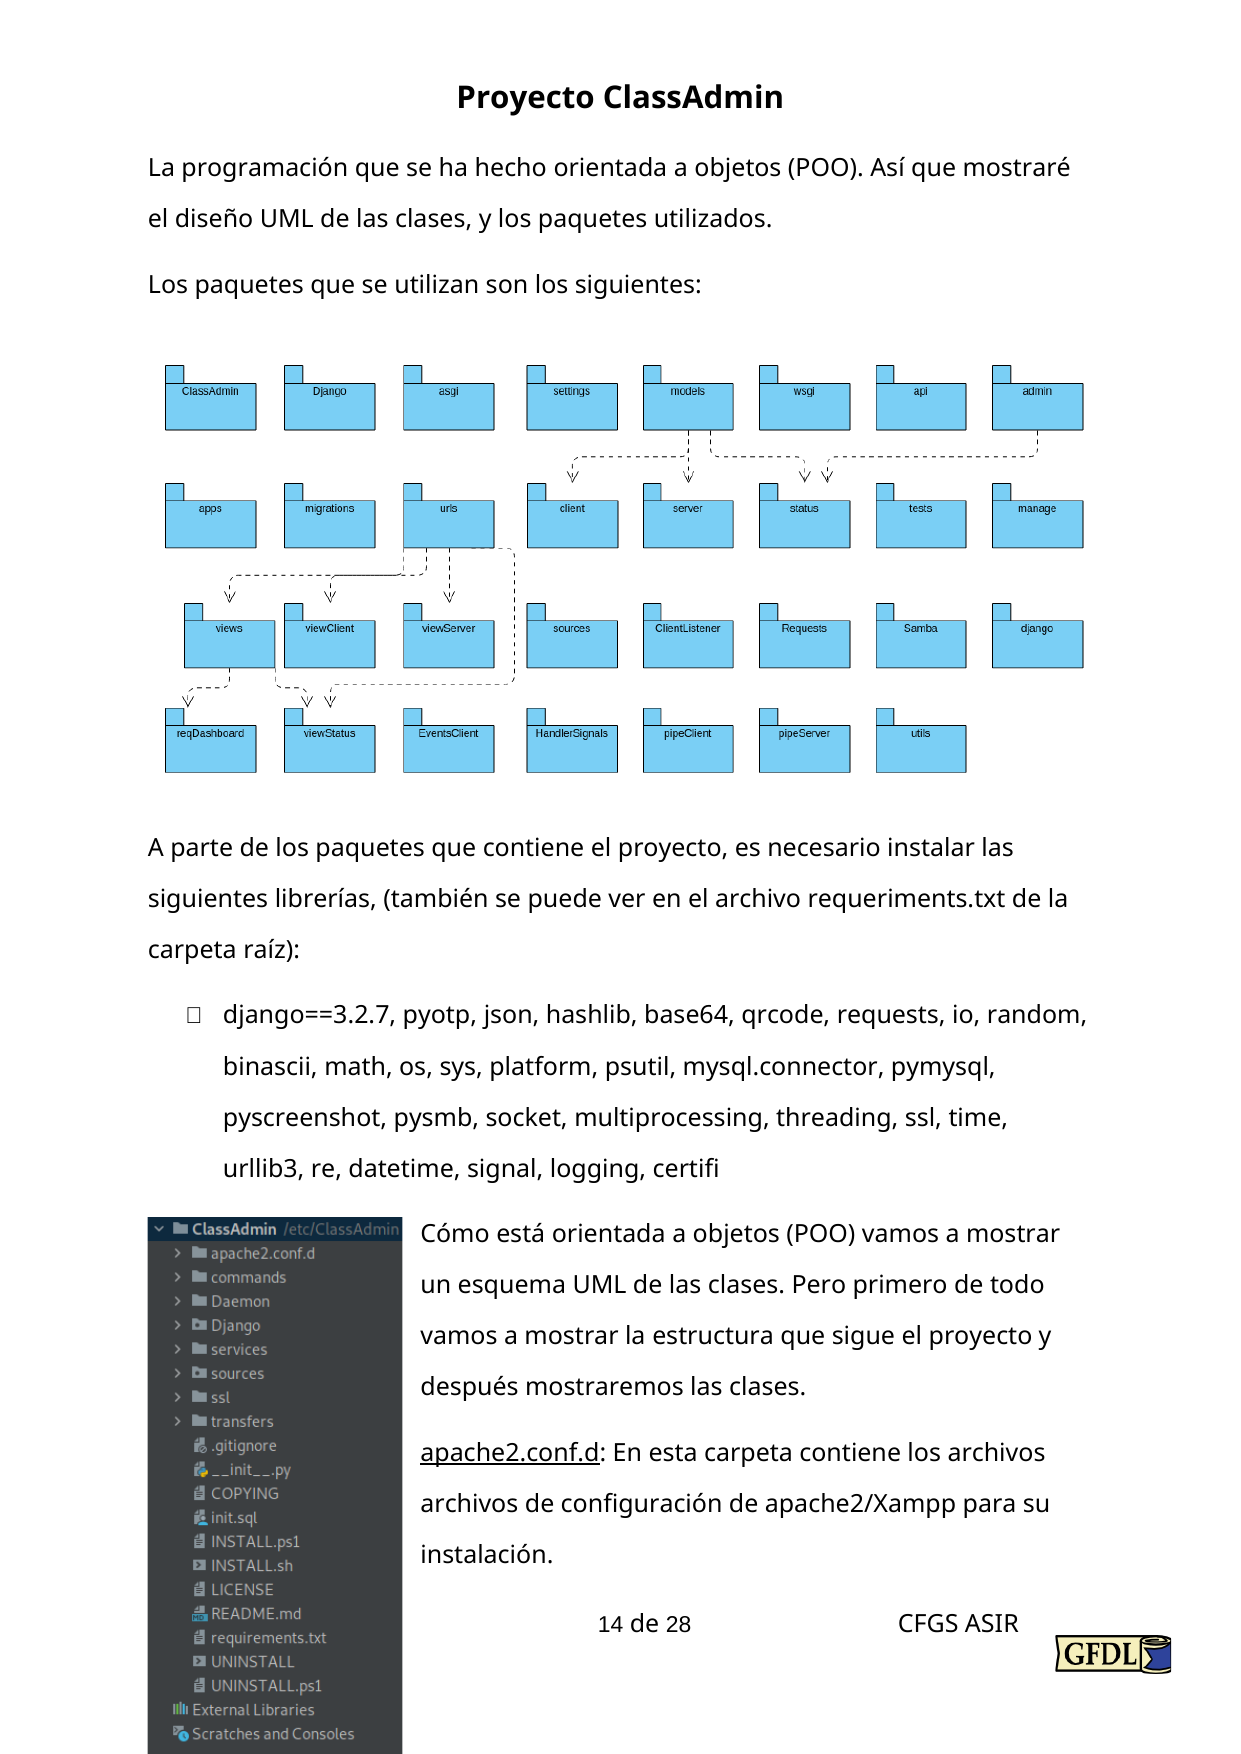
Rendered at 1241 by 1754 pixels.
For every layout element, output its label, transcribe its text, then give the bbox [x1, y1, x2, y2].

picture [1055, 1635, 1172, 1674]
text apache2.conf.d: En esta carpeta contiene los archivos archivos de configuración de apache2/Xampp para su instalación. [403, 1434, 1093, 1571]
text Cómo está orientada a objetos (POO) vamos a mostrar un esquema UML de las clases. Pero primero de todo vamos a mostrar la estructura que sigue el proyecto y después mostraremos las clases. [148, 1216, 1093, 1403]
text A parte de los paquetes que contiene el proyecto, es necesario instalar las siguientes librerías, (también se puede ver en el archivo requeriments.txt de la carpeta raíz): [148, 781, 1093, 966]
text La programación que se ha hecho orientada a objetos (POO). Así que mostraré el diseño UML de las clases, y los paquetes utilizados. [148, 150, 1093, 235]
picture [147, 332, 1093, 781]
text Los paquetes que se utilizan son los siguientes: [148, 267, 1093, 301]
list django==3.2.7, pyotp, json, hashlib, base64, qrcode, requests, io, random, binascii, math, os, sys, platform, psutil, mysql.connector, pymysql, pyscreenshot, pysmb, socket, multiprocessing, threading, ssl, time, urllib3, re, datetime, signal, logging, certifi [185, 997, 1093, 1184]
picture [147, 1217, 403, 1754]
